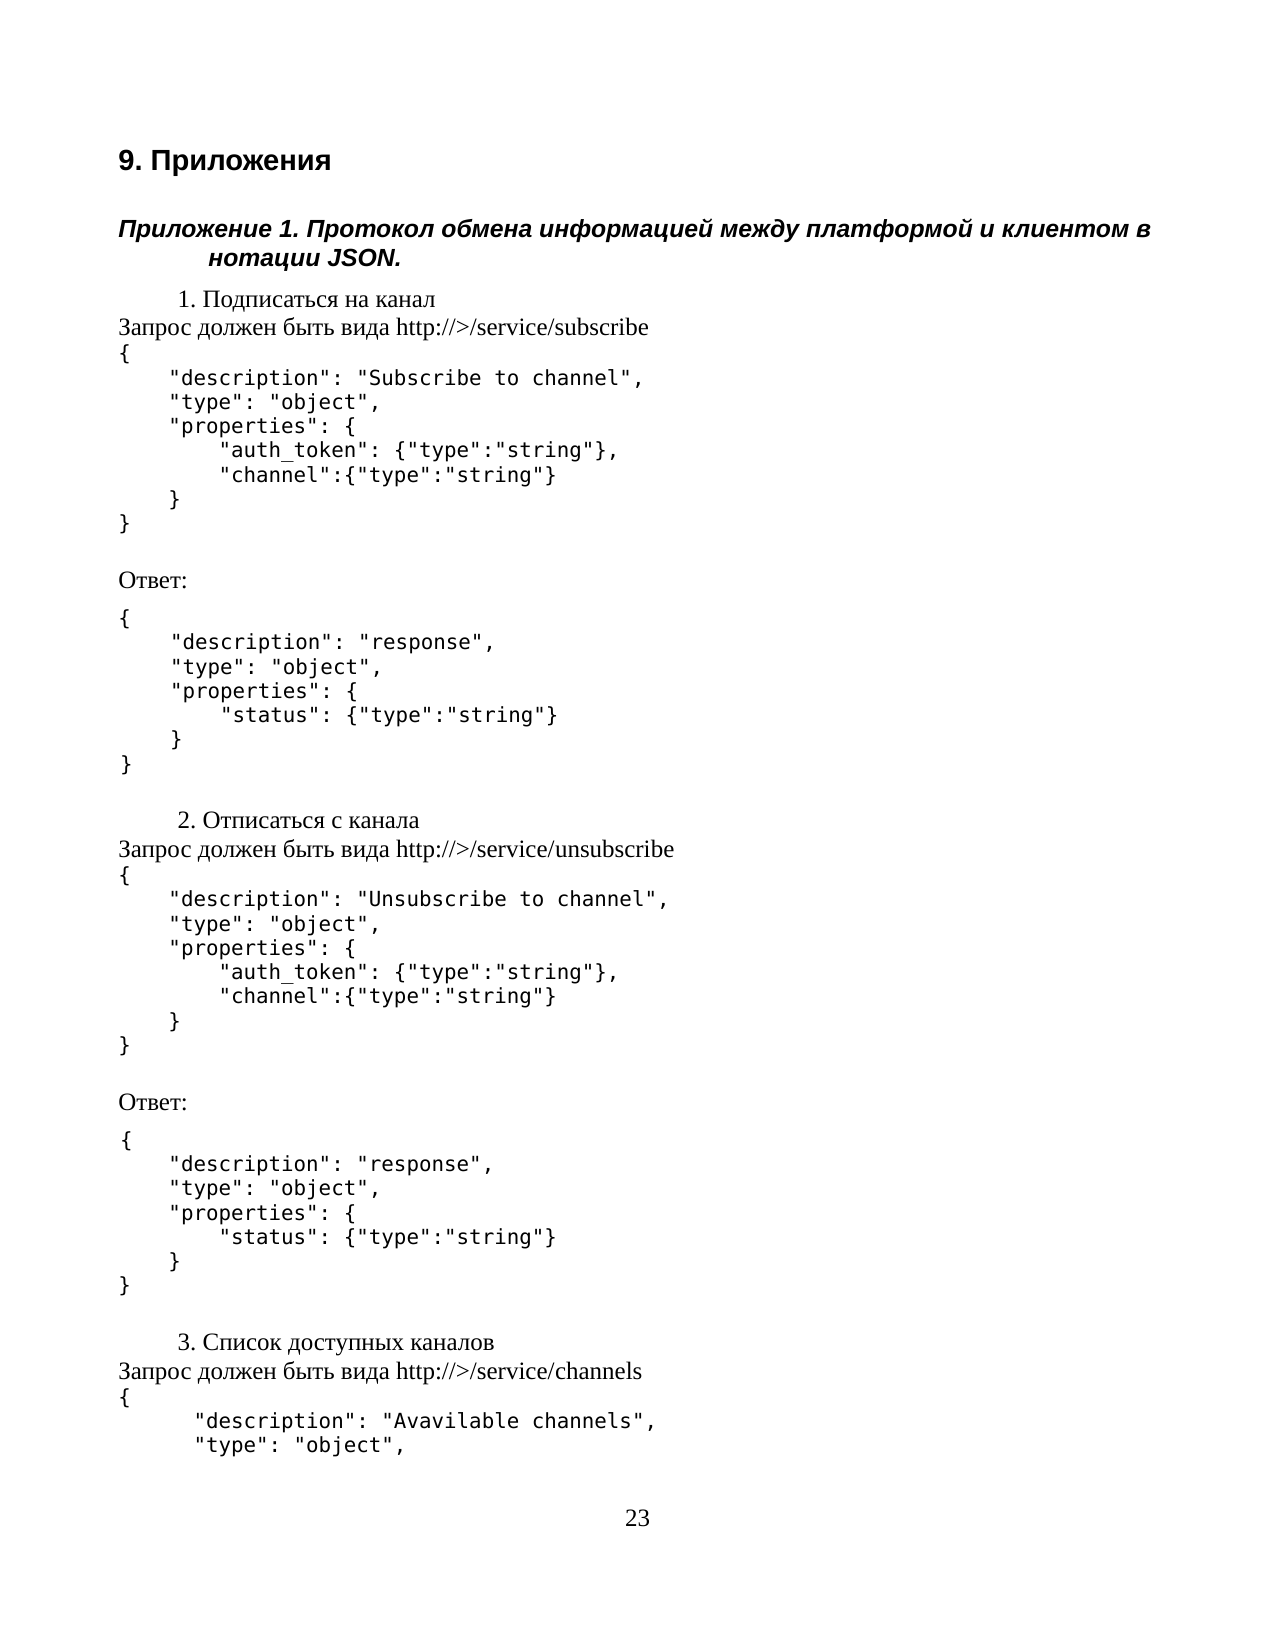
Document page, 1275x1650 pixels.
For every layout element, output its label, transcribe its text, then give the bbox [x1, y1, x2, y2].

text "properties": { [118, 414, 1157, 438]
text "description": "Unsubscribe to channel", [118, 887, 1157, 912]
text } [118, 487, 1157, 511]
text "description": "Subscribe to channel", [118, 366, 1157, 390]
text } [118, 511, 1157, 535]
text Запрос должен быть вида http://>/service/subscribe [118, 312, 1157, 341]
text } [118, 752, 1157, 776]
text { [118, 1128, 1157, 1152]
list Отписаться с канала [118, 806, 1157, 834]
text "auth_token": {"type":"string"}, [118, 960, 1157, 984]
text } [118, 1009, 1157, 1033]
text "status": {"type":"string"} [118, 703, 1157, 727]
text { [118, 863, 1157, 887]
text "auth_token": {"type":"string"}, [118, 438, 1157, 463]
text "properties": { [118, 936, 1157, 960]
text "description": "Avavilable channels", [118, 1409, 1157, 1433]
text } [118, 1033, 1157, 1057]
text { [118, 606, 1157, 630]
text "type": "object", [118, 1433, 1157, 1458]
text { [118, 341, 1157, 366]
text "channel":{"type":"string"} [118, 984, 1157, 1009]
text Запрос должен быть вида http://>/service/unsubscribe [118, 834, 1157, 863]
text Запрос должен быть вида http://>/service/channels [118, 1356, 1157, 1385]
text "status": {"type":"string"} [118, 1225, 1157, 1249]
text "description": "response", [118, 1152, 1157, 1176]
text "type": "object", [118, 655, 1157, 679]
subtitle Приложение 1. Протокол обмена информацией между платформой и клиентом в нотации JSON. [118, 214, 1157, 271]
text "properties": { [118, 679, 1157, 703]
text { [118, 1385, 1157, 1409]
text Ответ: [118, 1087, 1157, 1115]
list Подписаться на канал [118, 284, 1157, 312]
text "description": "response", [118, 630, 1157, 655]
text Ответ: [118, 565, 1157, 594]
text "type": "object", [118, 390, 1157, 414]
subtitle 9. Приложения [118, 143, 1157, 177]
text "properties": { [118, 1201, 1157, 1225]
text } [118, 1273, 1157, 1298]
text } [118, 727, 1157, 752]
text } [118, 1249, 1157, 1273]
text "channel":{"type":"string"} [118, 463, 1157, 487]
list Список доступных каналов [118, 1327, 1157, 1356]
text "type": "object", [118, 912, 1157, 936]
text "type": "object", [118, 1176, 1157, 1201]
